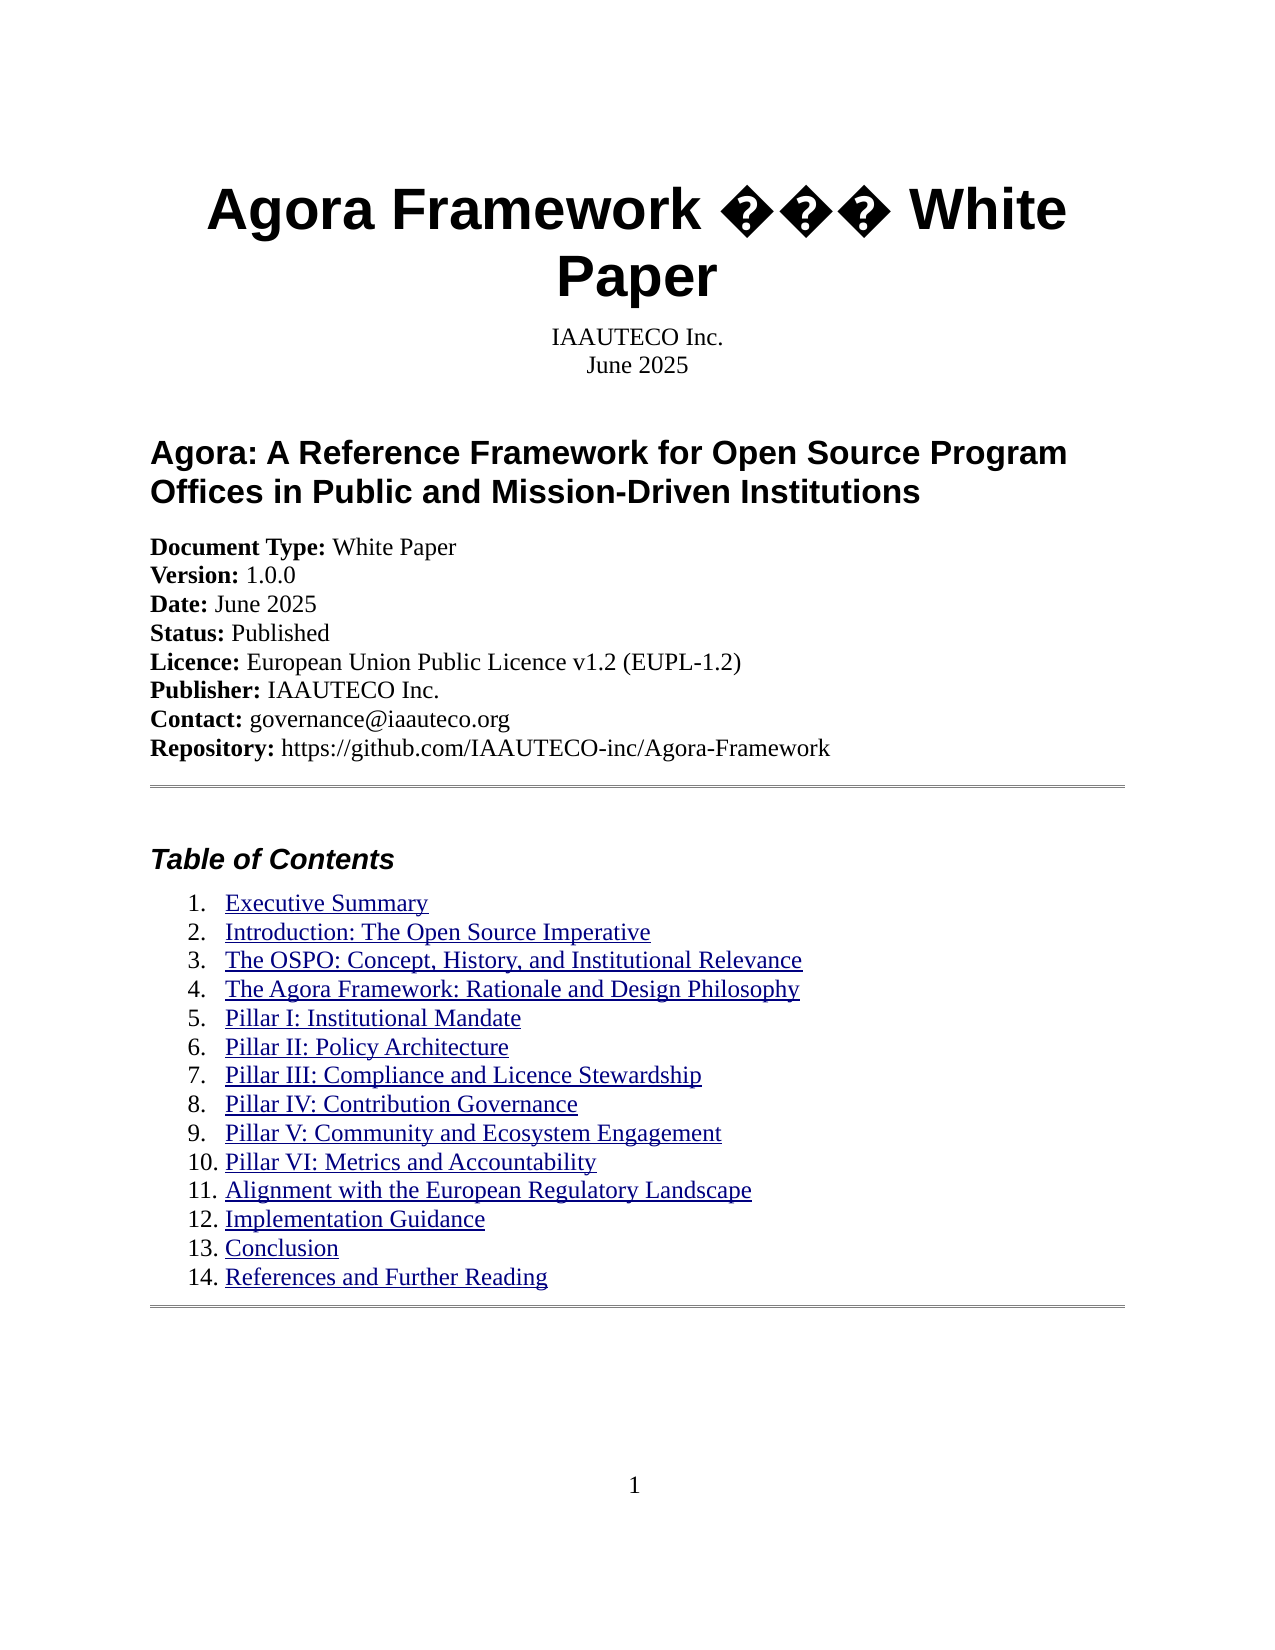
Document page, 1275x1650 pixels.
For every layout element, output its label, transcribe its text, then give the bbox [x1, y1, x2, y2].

list Pillar V: Community and Ecosystem Engagement [187, 1118, 1125, 1147]
list Pillar VI: Metrics and Accountability [187, 1147, 1125, 1175]
list Pillar III: Compliance and Licence Stewardship [187, 1060, 1125, 1089]
subtitle Table of Contents [150, 842, 1125, 875]
list Implementation Guidance [187, 1204, 1125, 1233]
list Pillar I: Institutional Mandate [187, 1003, 1125, 1032]
list Alignment with the European Regulatory Landscape [187, 1175, 1125, 1204]
list The OSPO: Concept, History, and Institutional Relevance [187, 945, 1125, 974]
text Document Type: White Paper Version: 1.0.0 Date: June 2025 Status: Published Licence: European Union Public Licence v1.2 (EUPL-1.2) Publisher: IAAUTECO Inc. Contact: governance@iaauteco.org Repository: https://github.com/IAAUTECO-inc/Agora-Framework [150, 532, 1125, 762]
subtitle Agora: A Reference Framework for Open Source Program Offices in Public and Mission-Driven Institutions [150, 433, 1125, 510]
text IAAUTECO Inc. [150, 322, 1125, 350]
list Executive Summary [187, 888, 1125, 917]
list Introduction: The Open Source Imperative [187, 917, 1125, 945]
list The Agora Framework: Rationale and Design Philosophy [187, 974, 1125, 1003]
list Conclusion [187, 1233, 1125, 1262]
list Pillar II: Policy Architecture [187, 1032, 1125, 1060]
list References and Further Reading [187, 1262, 1125, 1290]
list Pillar IV: Contribution Governance [187, 1089, 1125, 1118]
text June 2025 [150, 350, 1125, 379]
title Agora Framework ��� White Paper [150, 175, 1125, 309]
